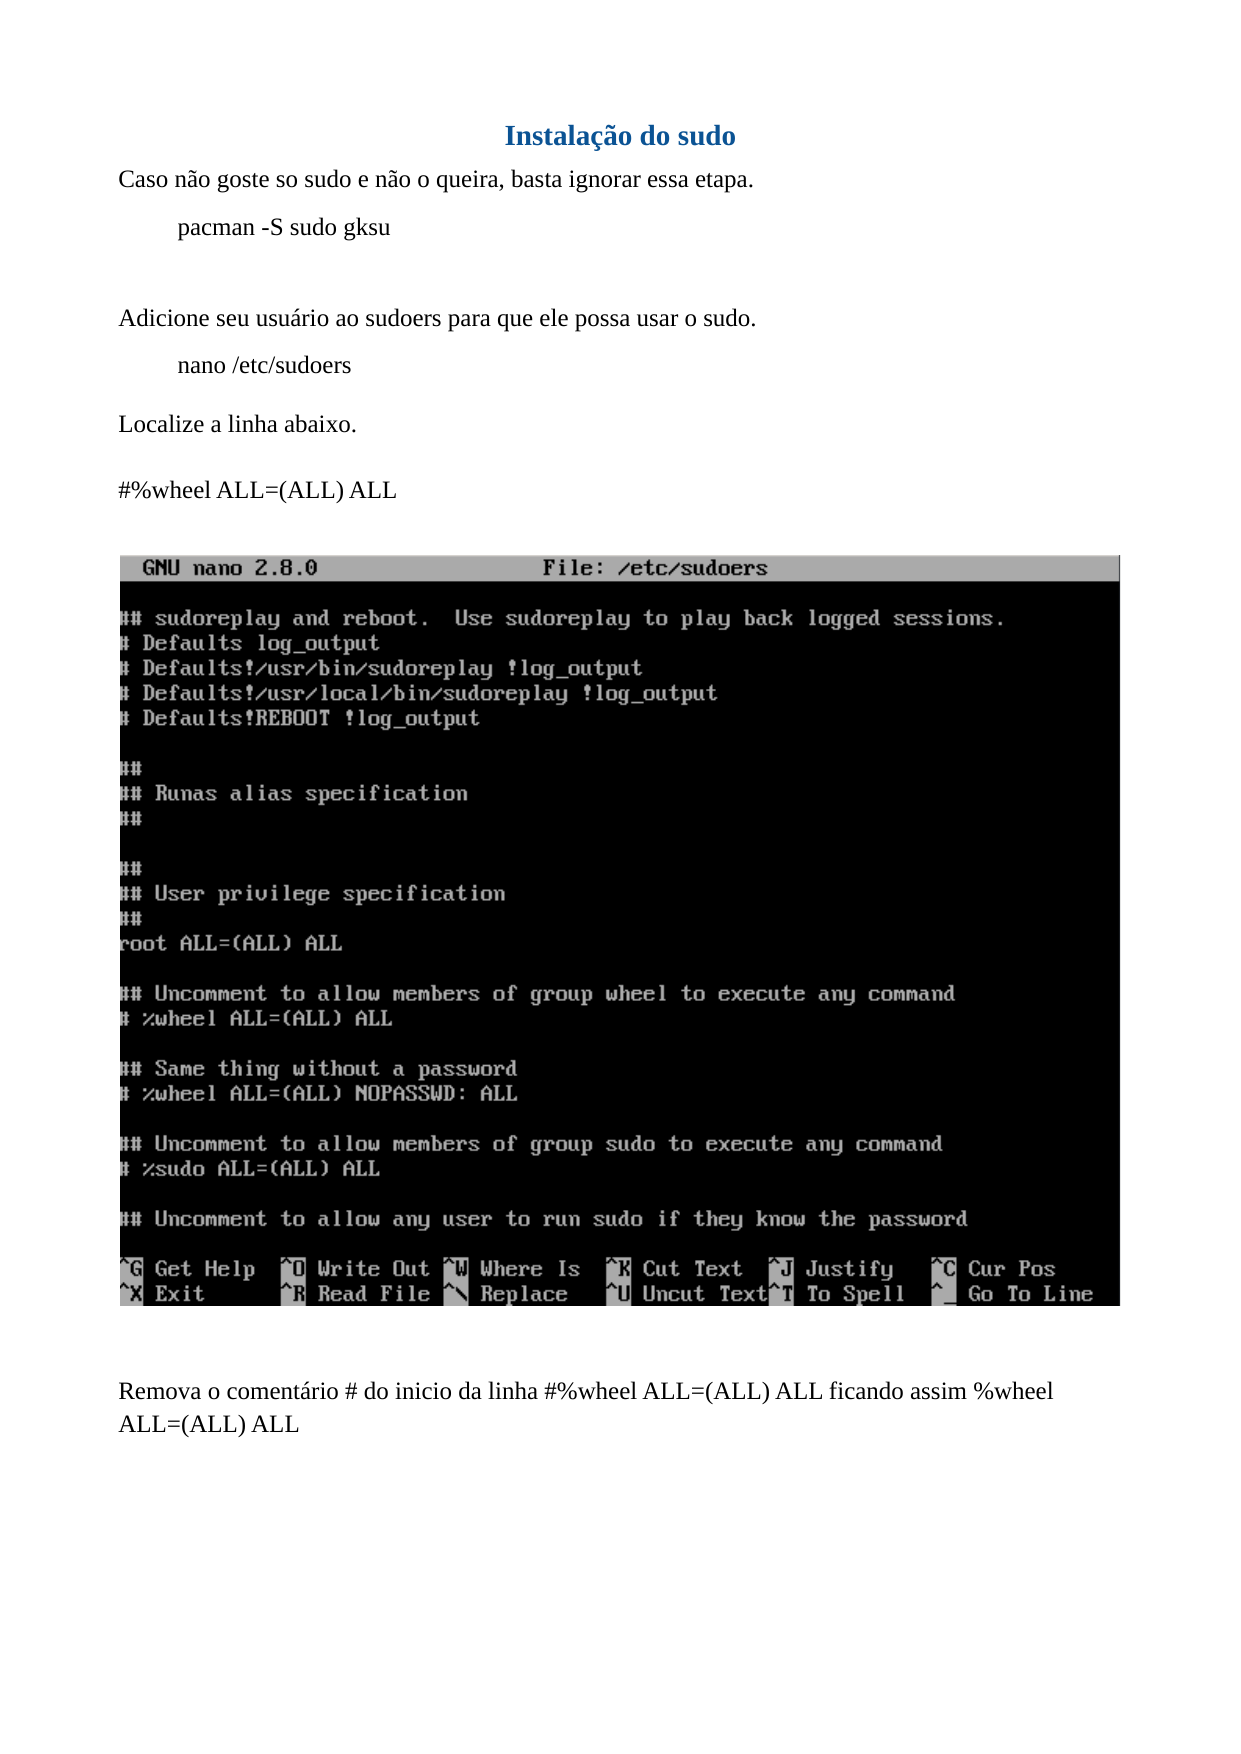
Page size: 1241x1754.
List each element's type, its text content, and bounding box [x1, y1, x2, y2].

text Localize a linha abaixo. #%wheel ALL=(ALL) ALL [118, 409, 1122, 537]
text Remova o comentário # do inicio da linha #%wheel ALL=(ALL) ALL ficando assim %wheel ALL=(ALL) ALL [118, 1310, 1122, 1471]
text pacman -S sudo gksu [177, 212, 1063, 241]
picture [120, 555, 1121, 1306]
subtitle Instalação do sudo [118, 118, 1122, 152]
text nano /etc/sudoers [177, 351, 1063, 379]
text Caso não goste so sudo e não o queira, basta ignorar essa etapa. [118, 164, 1122, 193]
text Adicione seu usuário ao sudoers para que ele possa usar o sudo. [118, 270, 1122, 332]
